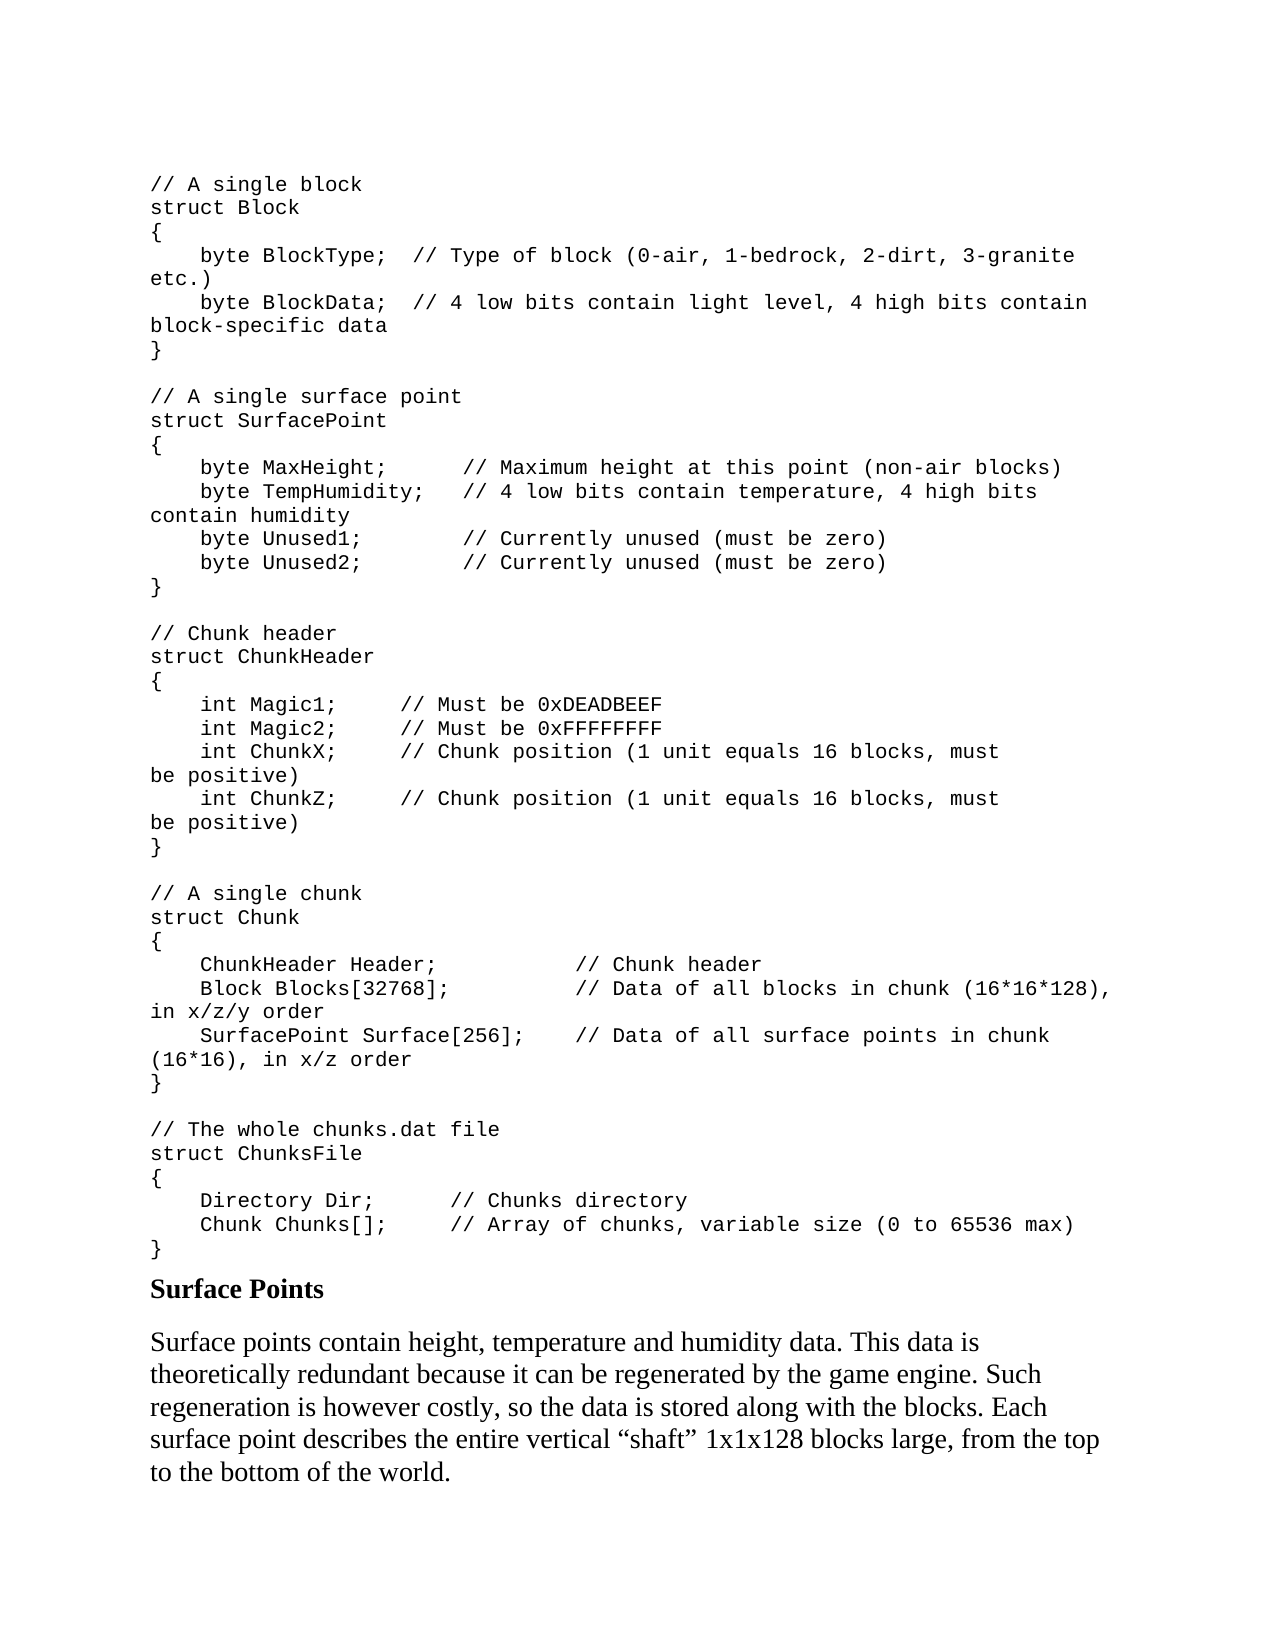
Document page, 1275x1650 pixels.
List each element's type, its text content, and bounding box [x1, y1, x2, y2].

text { [150, 1167, 1125, 1190]
text byte Unused2; // Currently unused (must be zero) [150, 552, 1125, 576]
text Chunk Chunks[]; // Array of chunks, variable size (0 to 65536 max) [150, 1214, 1125, 1238]
text struct SurfacePoint [150, 410, 1125, 434]
text { [150, 221, 1125, 244]
text byte BlockData; // 4 low bits contain light level, 4 high bits contain block-specific data [150, 292, 1125, 339]
text struct ChunksFile [150, 1143, 1125, 1167]
text struct ChunkHeader [150, 647, 1125, 670]
text } [150, 576, 1125, 599]
text byte Unused1; // Currently unused (must be zero) [150, 528, 1125, 552]
text int Magic2; // Must be 0xFFFFFFFF [150, 717, 1125, 741]
text int Magic1; // Must be 0xDEADBEEF [150, 694, 1125, 717]
text // A single block [150, 174, 1125, 197]
text Block Blocks[32768]; // Data of all blocks in chunk (16*16*128), in x/z/y order [150, 978, 1125, 1025]
text } [150, 1238, 1125, 1261]
text Directory Dir; // Chunks directory [150, 1190, 1125, 1214]
text Surface Points [150, 1272, 1125, 1304]
text { [150, 930, 1125, 954]
text ChunkHeader Header; // Chunk header [150, 954, 1125, 978]
text // The whole chunks.dat file [150, 1119, 1125, 1143]
text // A single surface point [150, 386, 1125, 410]
text { [150, 670, 1125, 694]
text } [150, 836, 1125, 859]
text // Chunk header [150, 623, 1125, 647]
text } [150, 339, 1125, 363]
text byte MaxHeight; // Maximum height at this point (non-air blocks) [150, 457, 1125, 481]
text int ChunkZ; // Chunk position (1 unit equals 16 blocks, must be positive) [150, 788, 1125, 836]
text int ChunkX; // Chunk position (1 unit equals 16 blocks, must be positive) [150, 741, 1125, 788]
text SurfacePoint Surface[256]; // Data of all surface points in chunk (16*16), in x/z order [150, 1025, 1125, 1072]
text } [150, 1072, 1125, 1096]
text byte TempHumidity; // 4 low bits contain temperature, 4 high bits contain humidity [150, 481, 1125, 528]
text // A single chunk [150, 883, 1125, 907]
text struct Block [150, 197, 1125, 221]
text struct Chunk [150, 907, 1125, 930]
text { [150, 434, 1125, 457]
text Surface points contain height, temperature and humidity data. This data is theoretically redundant because it can be regenerated by the game engine. Such regeneration is however costly, so the data is stored along with the blocks. Each surface point describes the entire vertical “shaft” 1x1x128 blocks large, from the top to the bottom of the world. [150, 1325, 1125, 1487]
text byte BlockType; // Type of block (0-air, 1-bedrock, 2-dirt, 3-granite etc.) [150, 244, 1125, 292]
